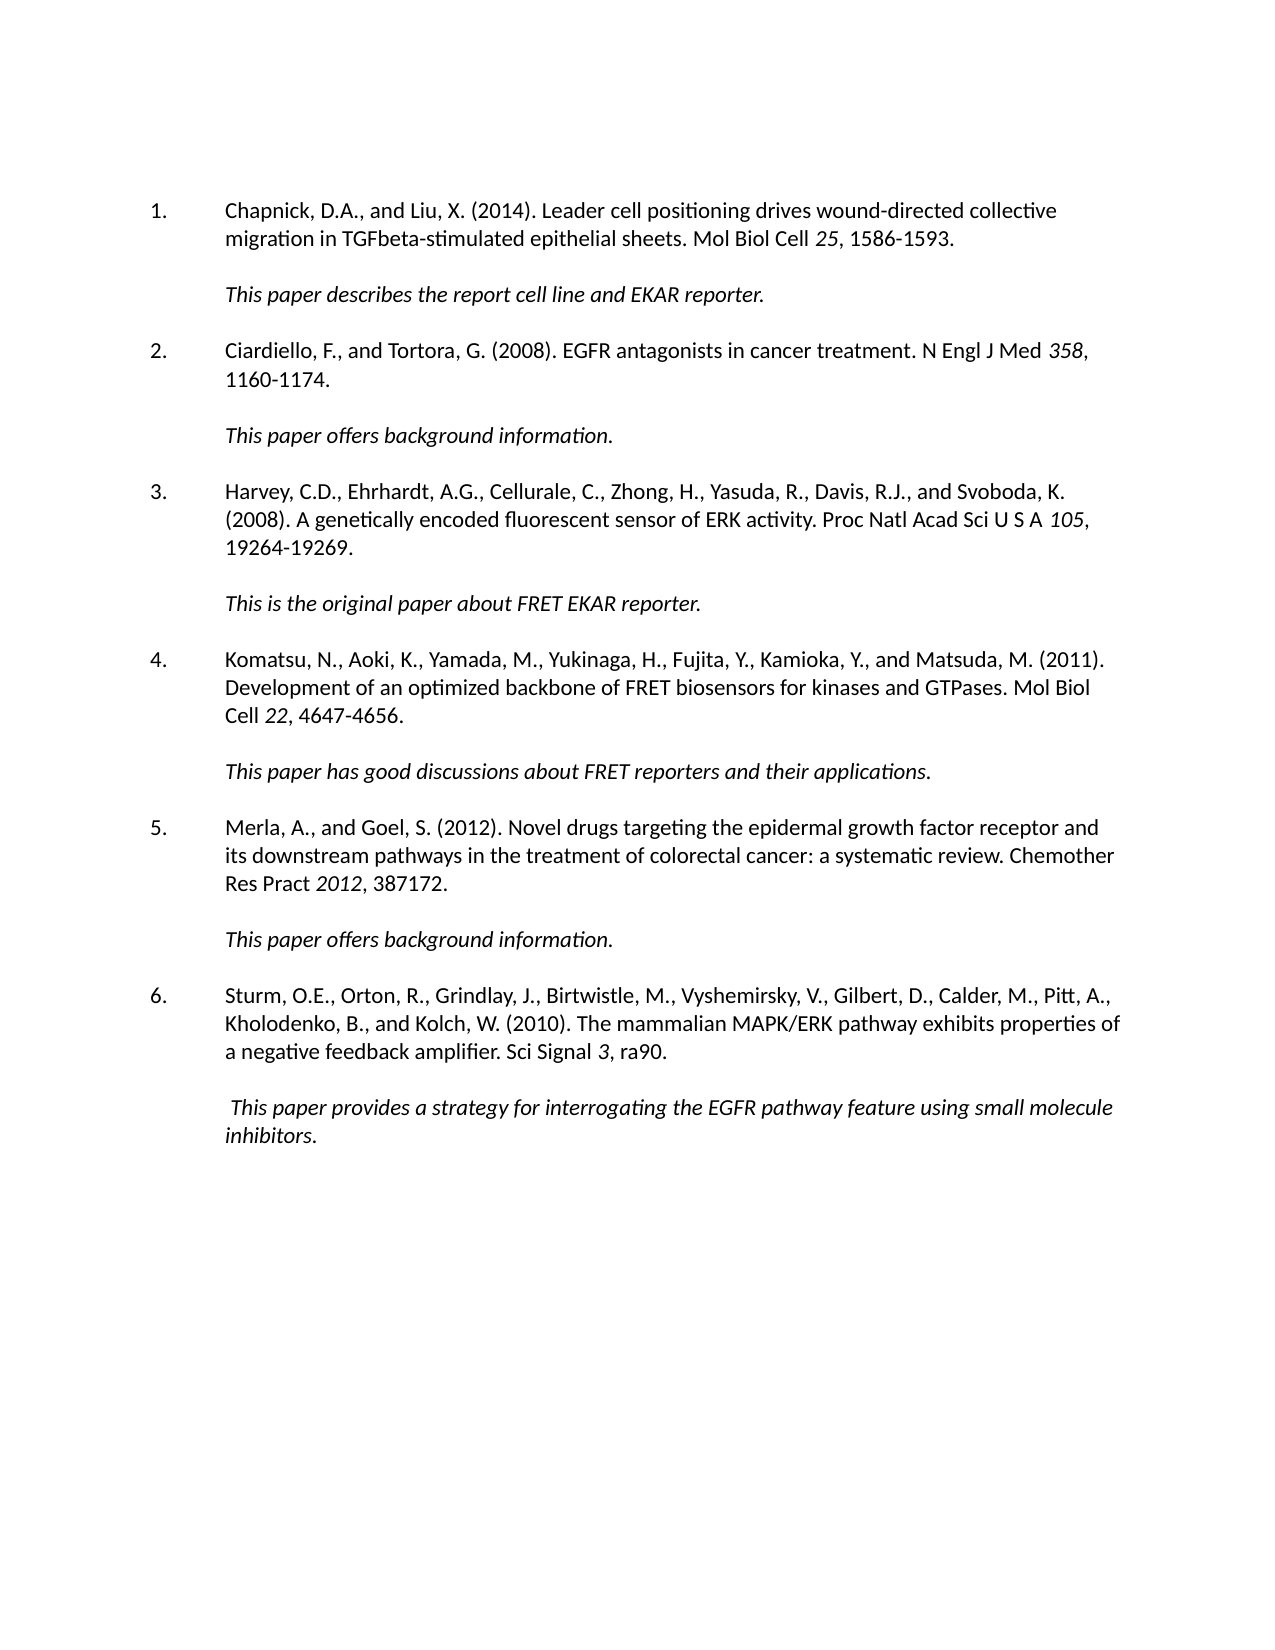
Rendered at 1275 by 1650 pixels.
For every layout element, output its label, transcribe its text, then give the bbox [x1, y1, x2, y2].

text This paper describes the report cell line and EKAR reporter. [150, 281, 1125, 309]
text This is the original paper about FRET EKAR reporter. [225, 589, 1125, 617]
text 4. Komatsu, N., Aoki, K., Yamada, M., Yukinaga, H., Fujita, Y., Kamioka, Y., and Matsuda, M. (2011). Development of an optimized backbone of FRET biosensors for kinases and GTPases. Mol Biol Cell 22, 4647-4656. [150, 645, 1125, 729]
text This paper offers background information. [225, 925, 1125, 953]
text This paper has good discussions about FRET reporters and their applications. [225, 757, 1125, 785]
text This paper provides a strategy for interrogating the EGFR pathway feature using small molecule inhibitors. [225, 1093, 1125, 1149]
text 5. Merla, A., and Goel, S. (2012). Novel drugs targeting the epidermal growth factor receptor and its downstream pathways in the treatment of colorectal cancer: a systematic review. Chemother Res Pract 2012, 387172. [150, 813, 1125, 897]
text 1. Chapnick, D.A., and Liu, X. (2014). Leader cell positioning drives wound-directed collective migration in TGFbeta-stimulated epithelial sheets. Mol Biol Cell 25, 1586-1593. [150, 197, 1125, 253]
text 6. Sturm, O.E., Orton, R., Grindlay, J., Birtwistle, M., Vyshemirsky, V., Gilbert, D., Calder, M., Pitt, A., Kholodenko, B., and Kolch, W. (2010). The mammalian MAPK/ERK pathway exhibits properties of a negative feedback amplifier. Sci Signal 3, ra90. [150, 981, 1125, 1065]
text This paper offers background information. [150, 421, 1125, 449]
text 3. Harvey, C.D., Ehrhardt, A.G., Cellurale, C., Zhong, H., Yasuda, R., Davis, R.J., and Svoboda, K. (2008). A genetically encoded fluorescent sensor of ERK activity. Proc Natl Acad Sci U S A 105, 19264-19269. [150, 477, 1125, 561]
text [1-6] [150, 150, 1125, 178]
text 2. Ciardiello, F., and Tortora, G. (2008). EGFR antagonists in cancer treatment. N Engl J Med 358, 1160-1174. [150, 337, 1125, 393]
